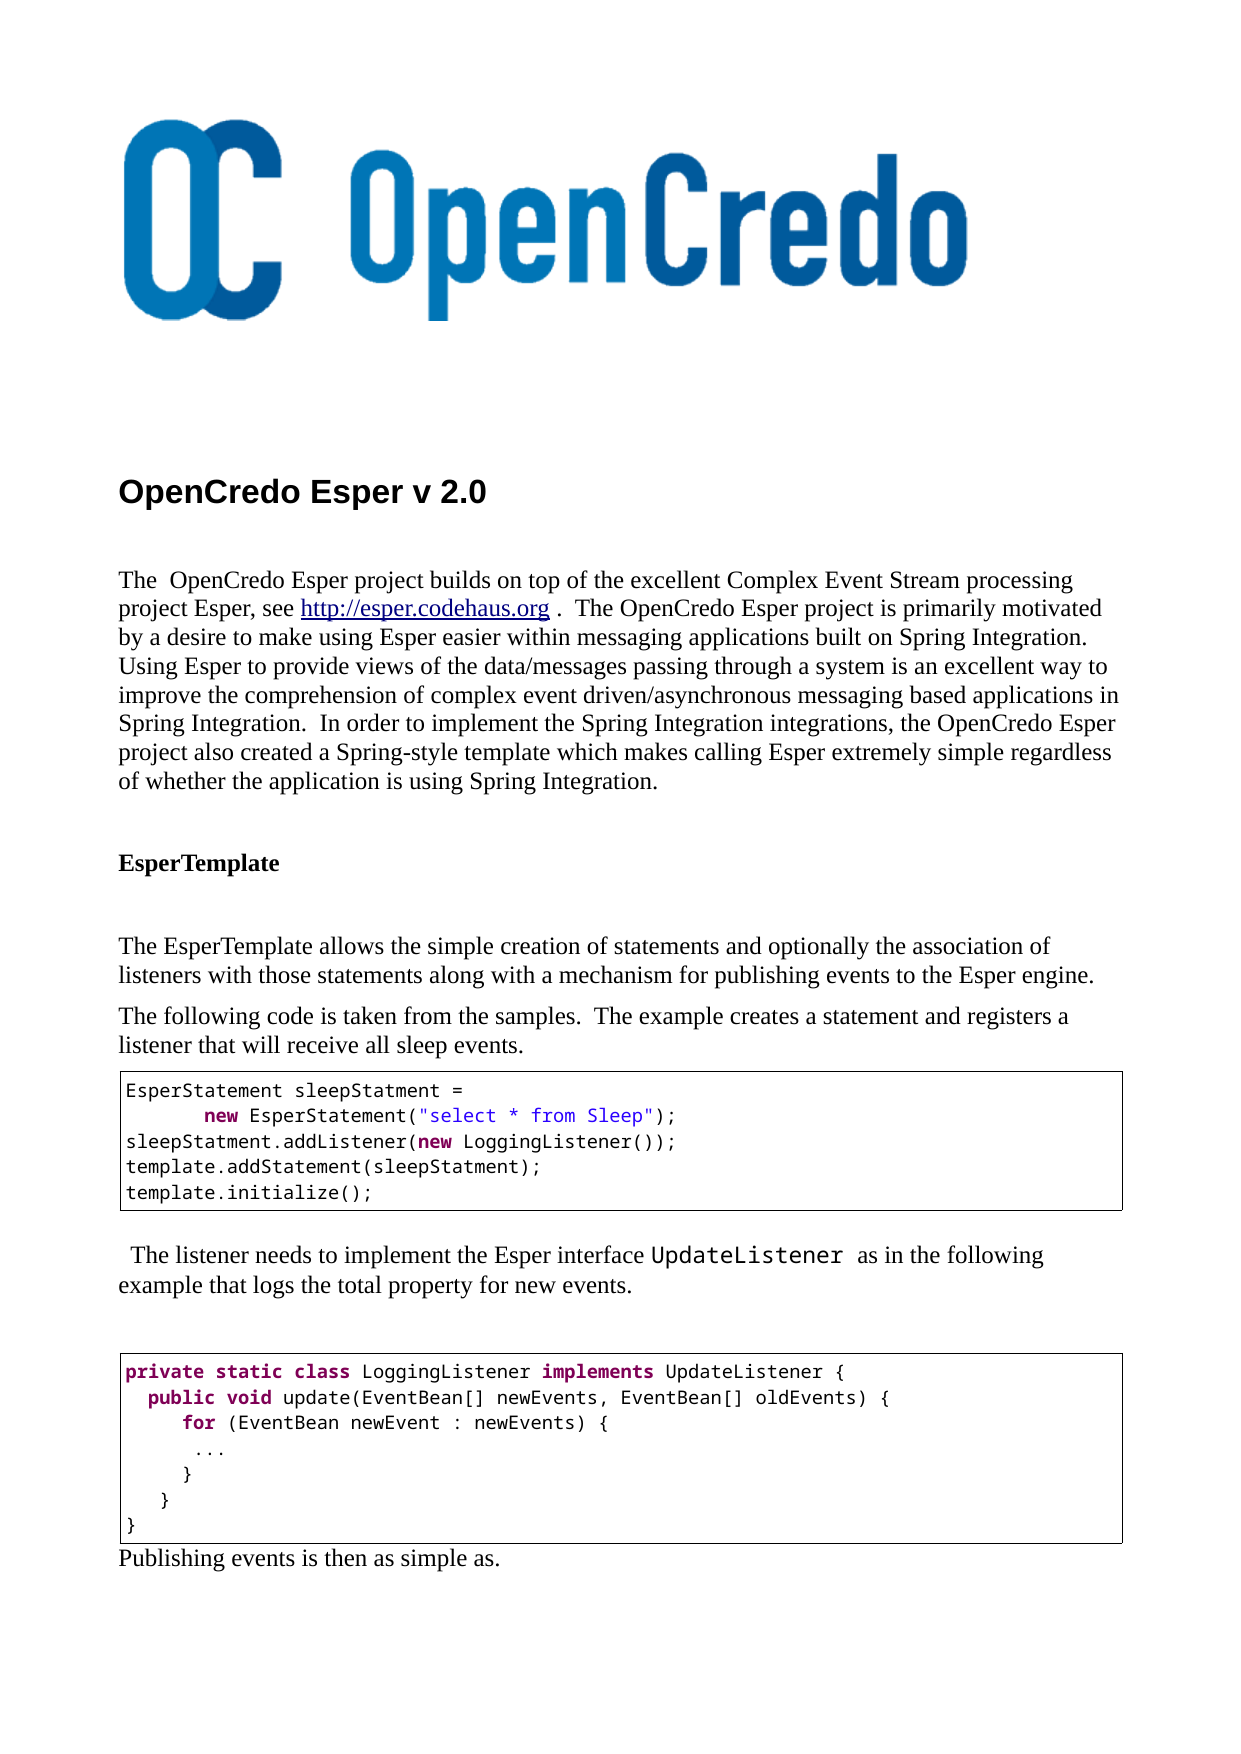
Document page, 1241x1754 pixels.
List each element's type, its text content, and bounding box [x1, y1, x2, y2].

text EsperTemplate [118, 848, 1122, 877]
table_header EsperStatement sleepStatment = new EsperStatement("select * from Sleep"); sleepStatment.addListener(new LoggingListener()); template.addStatement(sleepStatment); template.initialize(); [121, 1072, 1122, 1210]
subtitle OpenCredo Esper v 2.0 [118, 472, 1122, 511]
table_header private static class LoggingListener implements UpdateListener { public void update(EventBean[] newEvents, EventBean[] oldEvents) { for (EventBean newEvent : newEvents) { ... } } } [121, 1354, 1122, 1543]
text The OpenCredo Esper project builds on top of the excellent Complex Event Stream processing project Esper, see http://esper.codehaus.org . The OpenCredo Esper project is primarily motivated by a desire to make using Esper easier within messaging applications built on Spring Integration. Using Esper to provide views of the data/messages passing through a system is an excellent way to improve the comprehension of complex event driven/asynchronous messaging based applications in Spring Integration. In order to implement the Spring Integration integrations, the OpenCredo Esper project also created a Spring-style template which makes calling Esper extremely simple regardless of whether the application is using Spring Integration. [118, 565, 1122, 795]
text The listener needs to implement the Esper interface UpdateListener as in the following example that logs the total property for new events. [118, 1239, 1122, 1299]
text The EsperTemplate allows the simple creation of statements and optionally the association of listeners with those statements along with a mechanism for publishing events to the Esper engine. [118, 931, 1122, 988]
text Publishing events is then as simple as. [118, 1543, 1122, 1572]
text The following code is taken from the samples. The example creates a statement and registers a listener that will receive all sleep events. [118, 1001, 1122, 1058]
picture [123, 118, 968, 321]
